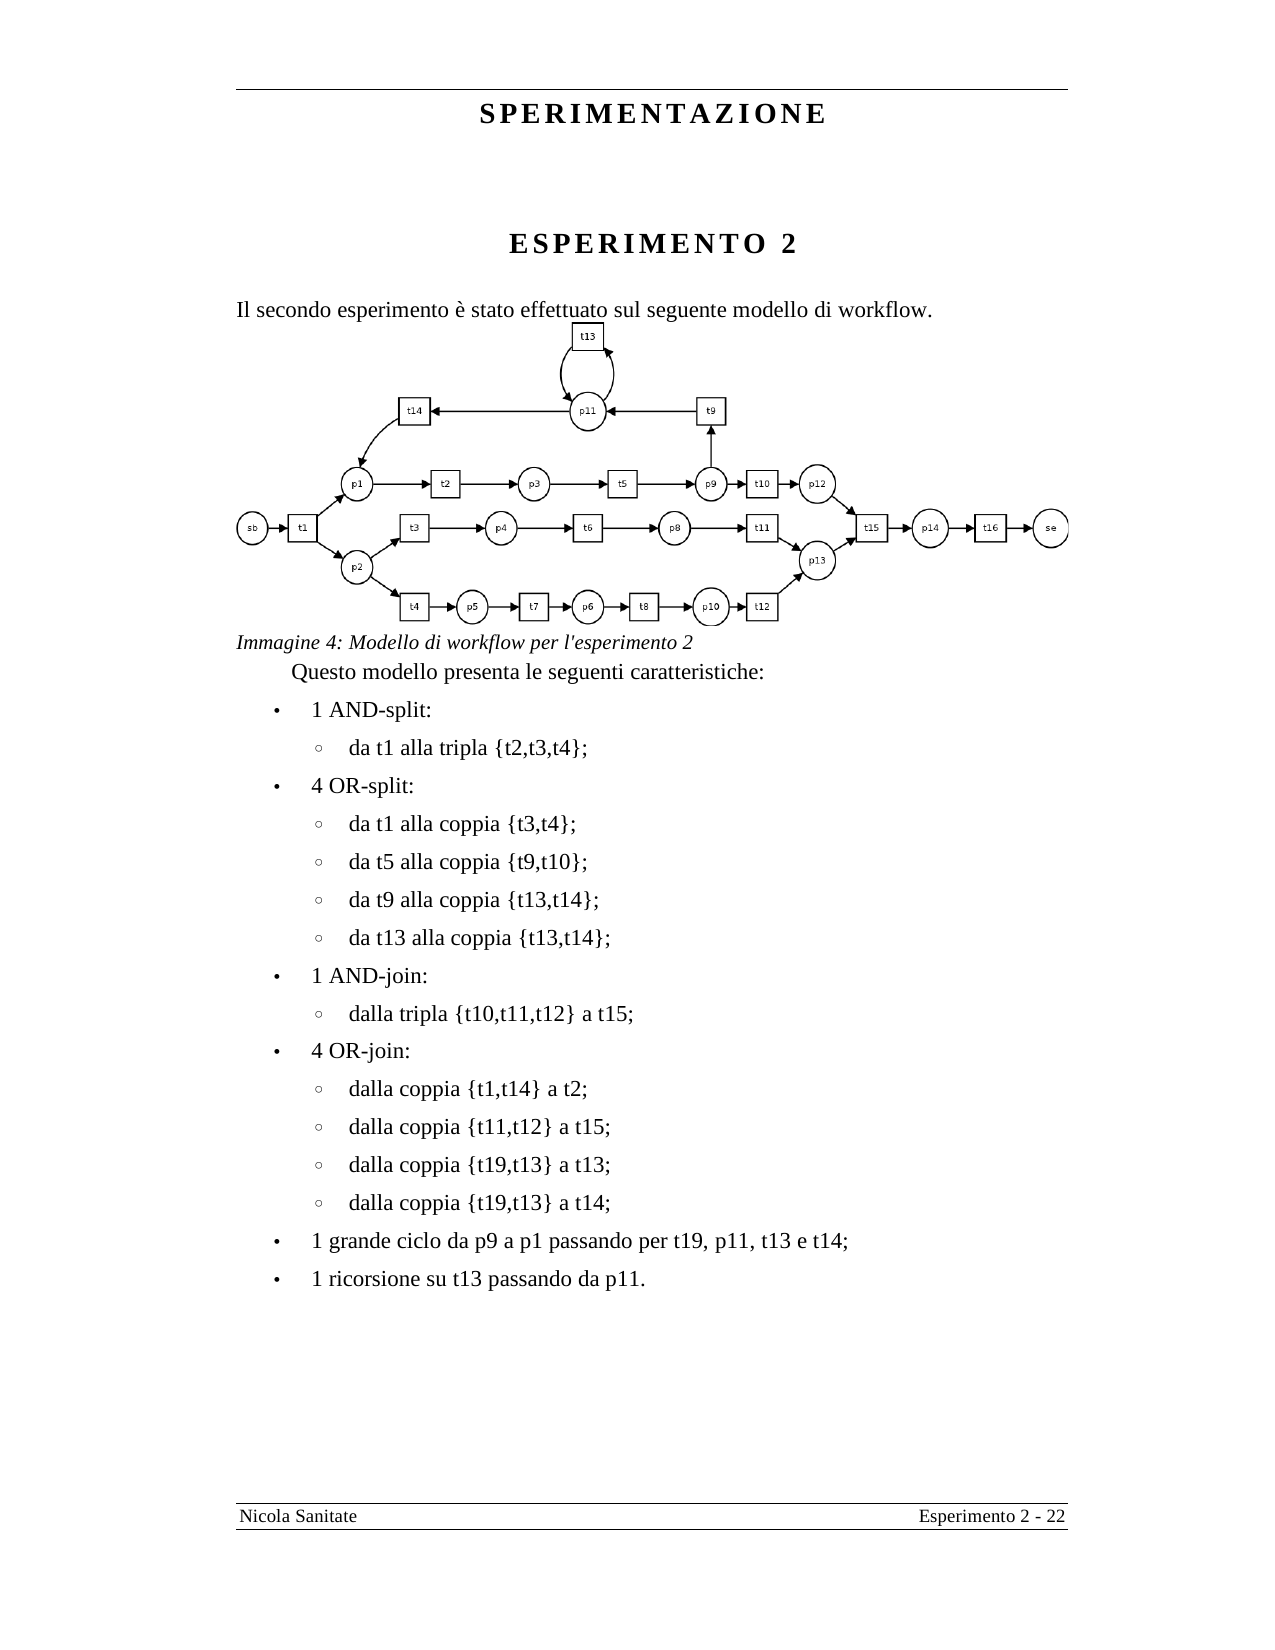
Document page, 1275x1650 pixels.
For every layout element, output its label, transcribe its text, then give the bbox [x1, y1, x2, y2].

list dalla coppia {t19,t13} a t13; [311, 1152, 1068, 1178]
list 1 AND-join: [274, 963, 1068, 988]
list da t1 alla tripla {t2,t3,t4}; [311, 735, 1068, 761]
text Il secondo esperimento è stato effettuato sul seguente modello di workflow. [236, 297, 1068, 322]
list 1 AND-split: [274, 697, 1068, 723]
list 1 grande ciclo da p9 a p1 passando per t19, p11, t13 e t14; [274, 1228, 1068, 1253]
list da t9 alla coppia {t13,t14}; [311, 887, 1068, 912]
list da t13 alla coppia {t13,t14}; [311, 925, 1068, 950]
text Immagine 4: Modello di workflow per l'esperimento 2 [236, 626, 1068, 654]
list dalla coppia {t11,t12} a t15; [311, 1114, 1068, 1140]
subtitle Esperimento 2 [236, 227, 1068, 260]
list da t1 alla coppia {t3,t4}; [311, 811, 1068, 836]
list da t5 alla coppia {t9,t10}; [311, 849, 1068, 874]
list dalla coppia {t1,t14} a t2; [311, 1076, 1068, 1102]
list 4 OR-split: [274, 773, 1068, 798]
list dalla coppia {t19,t13} a t14; [311, 1190, 1068, 1216]
picture [236, 322, 1069, 626]
list dalla tripla {t10,t11,t12} a t15; [311, 1001, 1068, 1026]
list 1 ricorsione su t13 passando da p11. [274, 1266, 1068, 1291]
list 4 OR-join: [274, 1038, 1068, 1064]
text Questo modello presenta le seguenti caratteristiche: [236, 654, 1068, 685]
